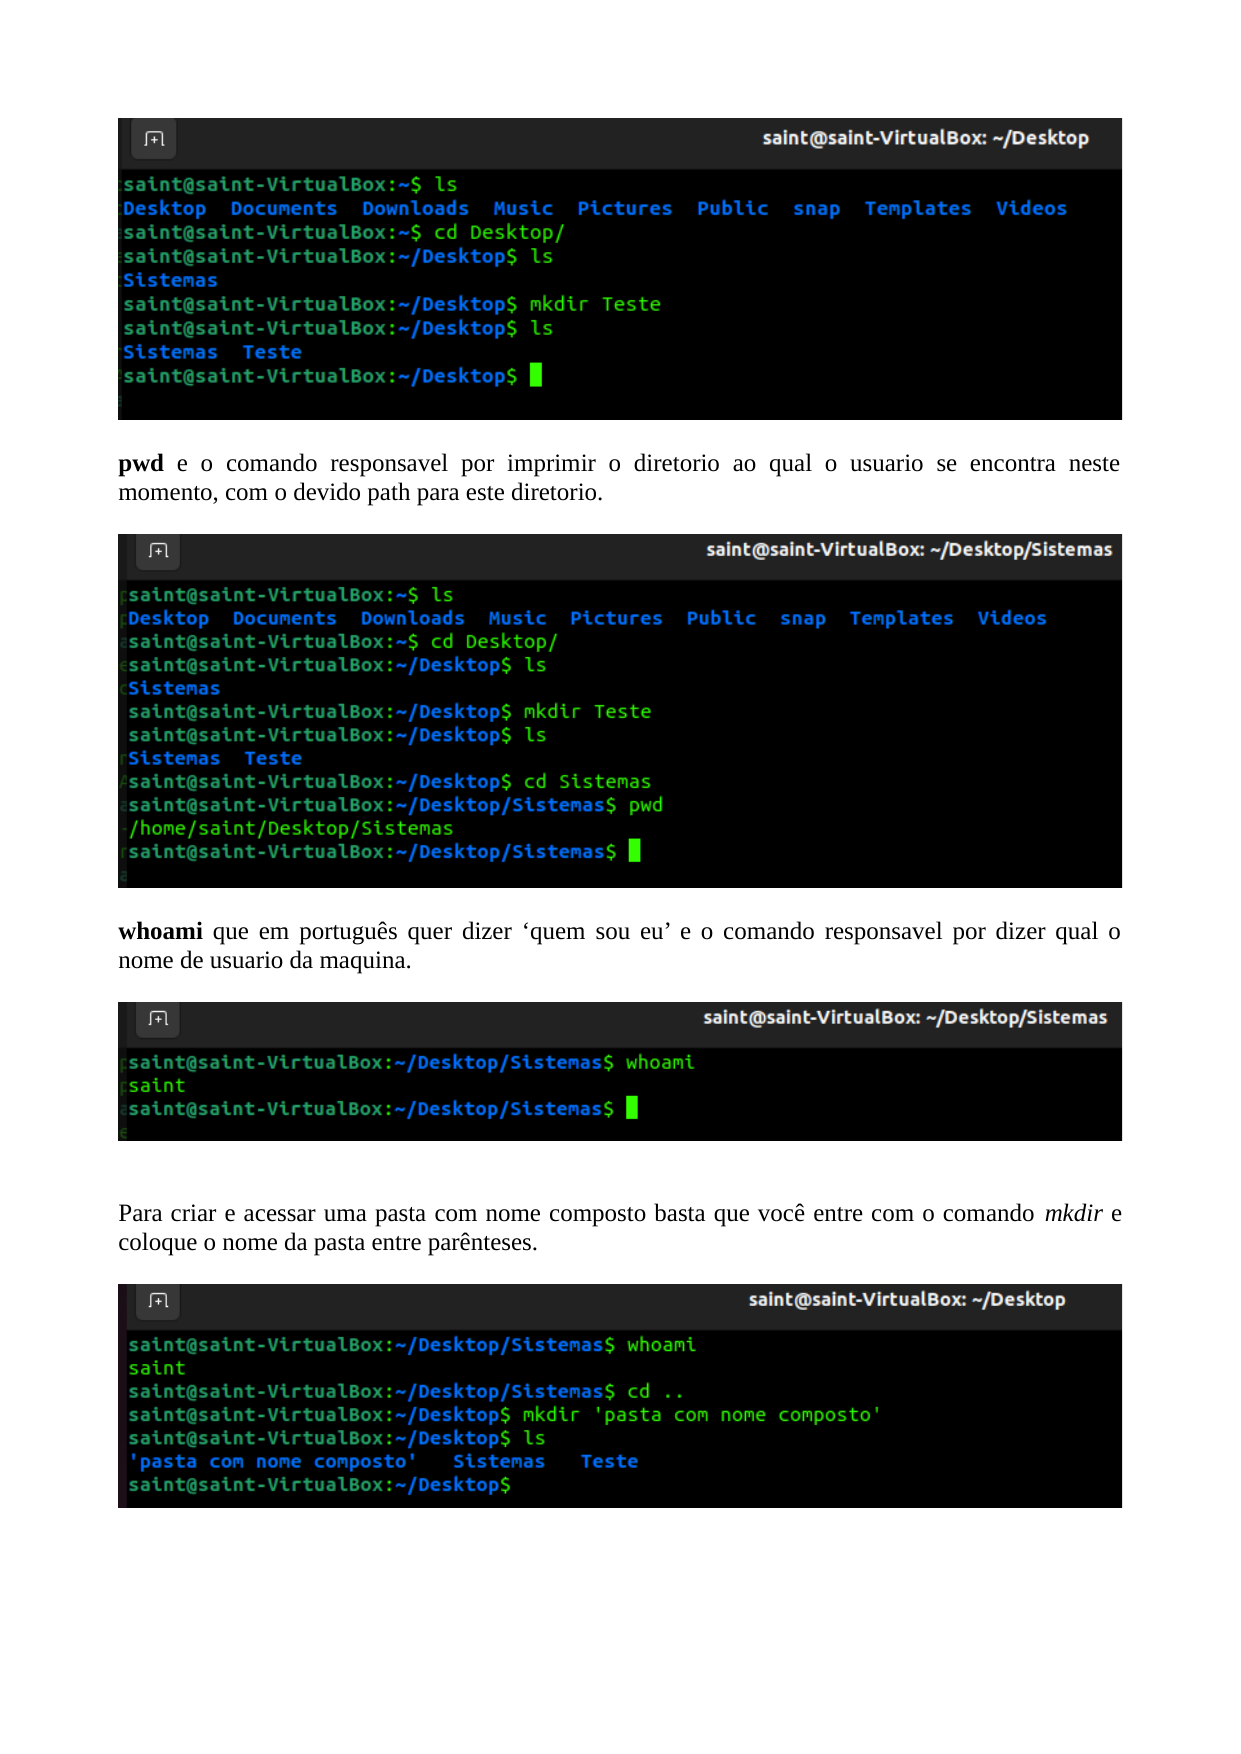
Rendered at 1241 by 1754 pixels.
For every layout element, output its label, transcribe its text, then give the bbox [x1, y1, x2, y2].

text pwd e o comando responsavel por imprimir o diretorio ao qual o usuario se encontra neste momento, com o devido path para este diretorio. [118, 420, 1122, 506]
picture [118, 534, 1123, 888]
text whoami que em português quer dizer ‘quem sou eu’ e o comando responsavel por dizer qual o nome de usuario da maquina. [118, 916, 1122, 973]
picture [118, 118, 1123, 420]
picture [118, 1284, 1123, 1508]
picture [118, 1002, 1123, 1141]
text Para criar e acessar uma pasta com nome composto basta que você entre com o comando mkdir e coloque o nome da pasta entre parênteses. [118, 1198, 1122, 1256]
